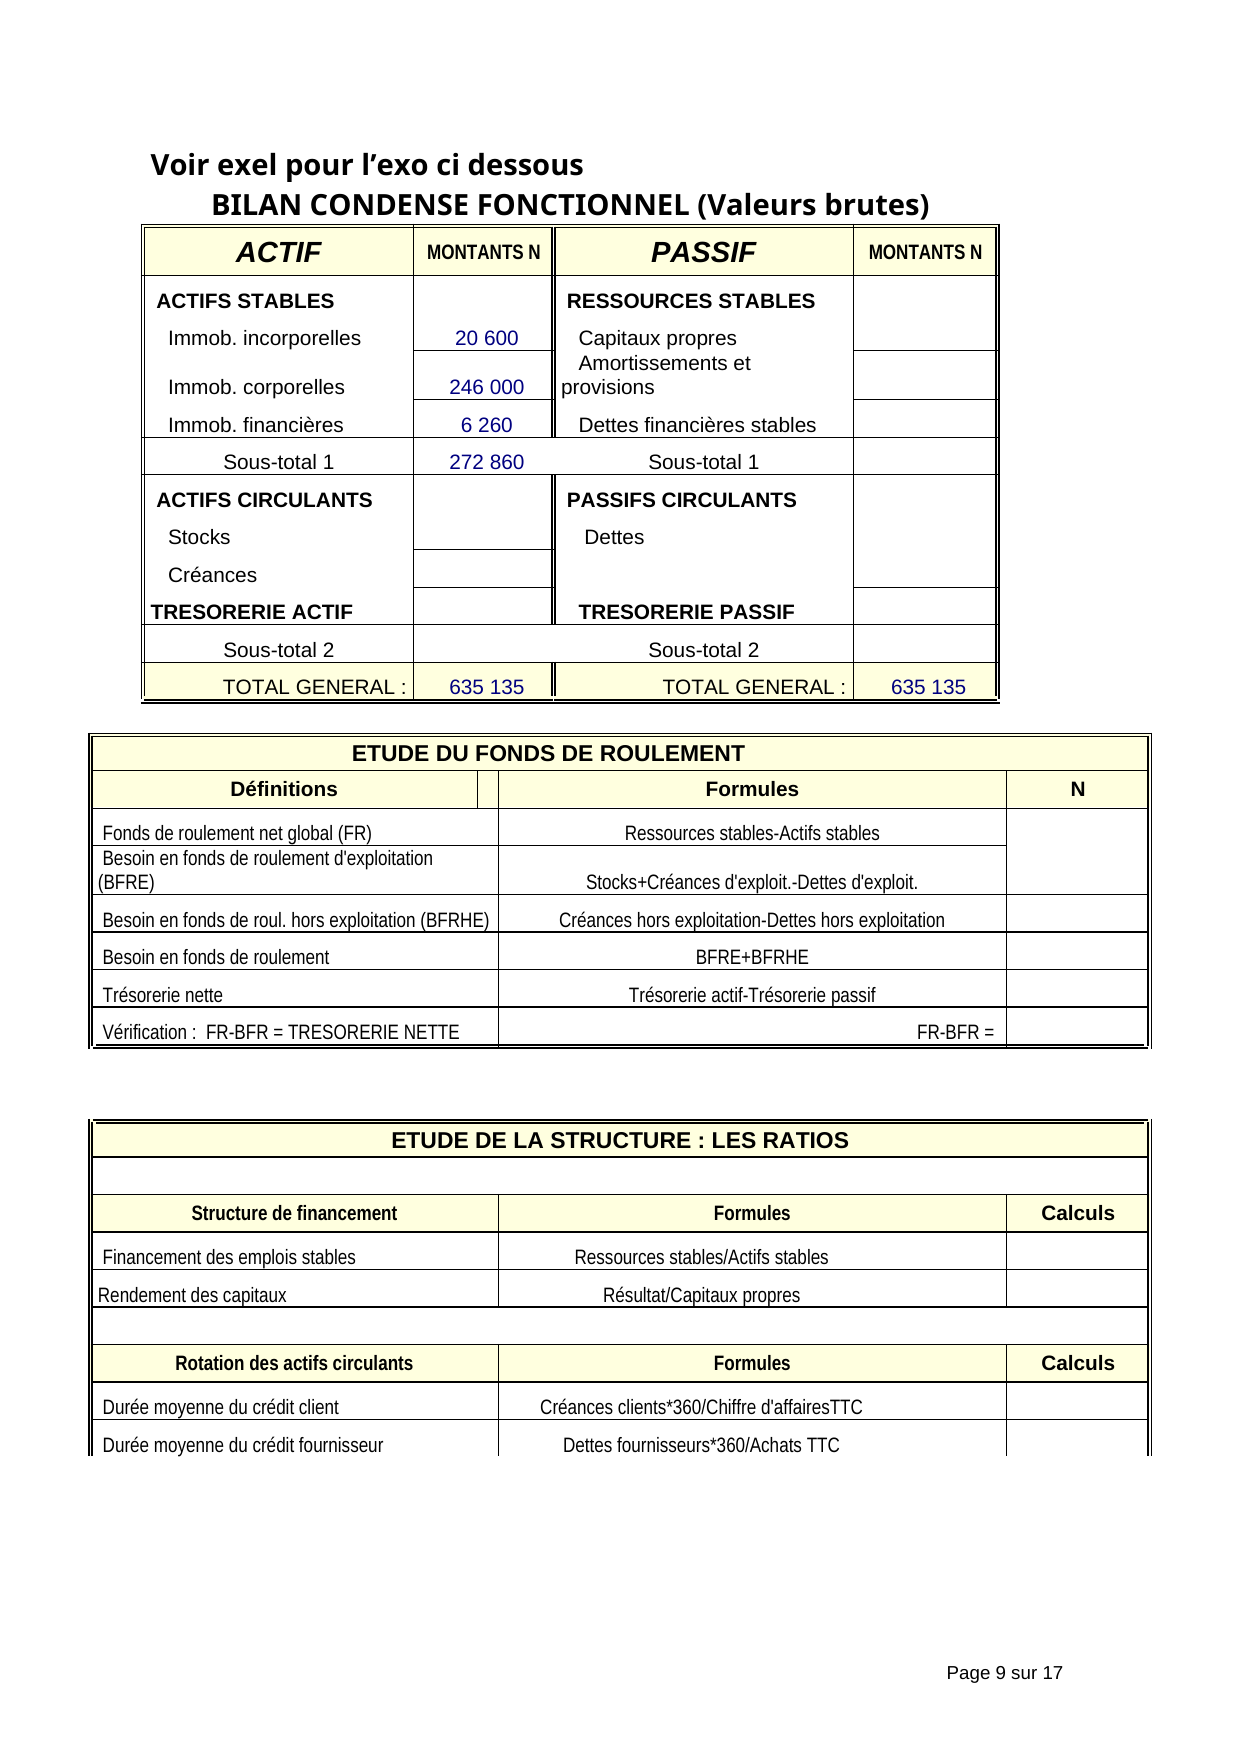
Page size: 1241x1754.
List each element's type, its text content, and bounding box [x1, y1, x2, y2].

table_cell Sous-total 1 [145, 438, 413, 474]
table_cell [1007, 1008, 1147, 1044]
table_cell [1000, 549, 1142, 587]
table_cell [905, 1420, 1006, 1456]
table_cell [1007, 845, 1147, 894]
table_cell [1007, 895, 1147, 931]
table_cell [90, 1044, 477, 1081]
table_cell 20 600 [414, 313, 551, 350]
table_cell [116, 275, 141, 313]
table_cell BFRE+BFRHE [499, 933, 1006, 969]
table_cell [116, 224, 141, 275]
table_cell [478, 970, 498, 1006]
table_cell Stocks+Créances d'exploit.-Dettes d'exploit. [499, 846, 1006, 894]
table_header ETUDE DU FONDS DE ROULEMENT [93, 737, 1006, 770]
table_cell Trésorerie nette [93, 970, 477, 1006]
table_cell [854, 625, 995, 662]
table_cell Durée moyenne du crédit client [93, 1383, 477, 1419]
table_cell Structure de financement [93, 1195, 498, 1231]
table_cell [905, 1383, 1006, 1419]
table_cell [997, 184, 1142, 223]
table_cell [1000, 587, 1142, 624]
table_cell 246 000 [414, 351, 551, 399]
table_cell Besoin en fonds de roul. hors exploitation (BFRHE) [93, 895, 498, 931]
table_cell [499, 1008, 905, 1044]
table_cell ACTIFS CIRCULANTS [145, 475, 413, 512]
table_cell Dettes [556, 512, 853, 549]
table_cell [905, 1081, 1006, 1119]
table_cell [414, 475, 551, 512]
table_cell ETUDE DE LA STRUCTURE : LES RATIOS [90, 1119, 1150, 1156]
table_cell [854, 400, 995, 437]
table_cell Durée moyenne du crédit fournisseur [93, 1420, 498, 1456]
table_cell Stocks [145, 512, 413, 549]
table_cell [1007, 1420, 1147, 1456]
table_cell [1006, 1081, 1150, 1119]
table_cell Créances clients*360/Chiffre d'affairesTTC [499, 1383, 905, 1419]
table_cell [1000, 224, 1142, 275]
table_cell [854, 438, 995, 474]
table_cell [116, 184, 143, 223]
table_cell Voir exel pour l’exo ci dessous [143, 104, 997, 184]
table_cell [905, 1270, 1006, 1306]
table_cell [1007, 1233, 1147, 1269]
table_cell [1000, 399, 1142, 437]
table_cell Formules [499, 1195, 1006, 1231]
table_cell 635 135 [414, 663, 553, 699]
table_cell [556, 549, 853, 587]
table_cell [116, 587, 141, 624]
table_cell [498, 1308, 905, 1344]
table_cell [478, 1383, 498, 1419]
table_cell [90, 1081, 477, 1119]
table_cell RESSOURCES STABLES [556, 276, 853, 313]
table_cell Besoin en fonds de roulement d'exploitation (BFRE) [93, 846, 498, 894]
table_cell 272 860 [414, 438, 553, 474]
table_cell Créances hors exploitation-Dettes hors exploitation [499, 895, 1006, 931]
table_cell Financement des emplois stables [93, 1233, 477, 1269]
table_cell Amortissements et provisions [556, 350, 853, 399]
table_cell [93, 1158, 477, 1194]
table_cell Capitaux propres [556, 313, 853, 350]
table_cell [1000, 474, 1142, 512]
table_cell Calculs [1007, 1345, 1147, 1381]
table_cell Sous-total 2 [554, 625, 853, 662]
table_cell [1006, 1044, 1150, 1081]
table_cell [116, 624, 141, 662]
table_cell [1007, 809, 1147, 845]
table_cell [1007, 933, 1147, 969]
table_cell TRESORERIE PASSIF [556, 587, 853, 624]
table_cell Rotation des actifs circulants [93, 1345, 498, 1381]
table_cell MONTANTS N [854, 228, 995, 275]
table_cell [1007, 970, 1147, 1006]
table_cell BILAN CONDENSE FONCTIONNEL (Valeurs brutes) [143, 184, 997, 223]
table_cell [905, 1308, 1006, 1344]
table_cell [116, 399, 141, 437]
table_cell Ressources stables/Actifs stables [499, 1233, 905, 1269]
table_cell [1000, 512, 1142, 549]
table_cell [1006, 1158, 1147, 1194]
table_cell [116, 104, 143, 184]
table_cell TOTAL GENERAL : [143, 663, 413, 699]
table_cell [478, 1081, 498, 1119]
table_cell Rendement des capitaux [93, 1270, 477, 1306]
table_cell N [1007, 771, 1147, 807]
table_cell Dettes financières stables [556, 399, 853, 437]
table_cell Sous-total 2 [145, 625, 413, 662]
table_cell [414, 276, 551, 313]
table_cell [478, 1158, 498, 1194]
table_cell [905, 1158, 1006, 1194]
table_cell [854, 588, 995, 624]
table_cell ACTIFS STABLES [145, 276, 413, 313]
table_cell [1000, 662, 1142, 699]
table_cell Dettes fournisseurs*360/Achats TTC [499, 1420, 905, 1456]
table_cell [498, 1158, 905, 1194]
table_cell [1000, 275, 1142, 313]
table_cell Fonds de roulement net global (FR) [93, 809, 498, 845]
table_header [1006, 737, 1147, 770]
table_cell [854, 313, 995, 350]
table_cell [116, 313, 141, 350]
table_cell [1007, 1270, 1147, 1306]
table_cell Calculs [1007, 1195, 1147, 1231]
table_cell Immob. financières [145, 399, 413, 437]
table_cell [116, 662, 141, 699]
table_cell [905, 1049, 1006, 1081]
table_cell [414, 512, 551, 549]
table_cell [498, 1049, 905, 1081]
table_cell [478, 1233, 498, 1269]
table_cell Ressources stables-Actifs stables [499, 809, 1006, 845]
table_cell FR-BFR = [905, 1008, 1006, 1044]
table_cell Immob. incorporelles [145, 313, 413, 350]
table_cell Vérification : FR-BFR = TRESORERIE NETTE [93, 1008, 498, 1044]
table_cell [854, 549, 995, 587]
table_cell [997, 104, 1142, 184]
table_cell [478, 933, 498, 969]
table_cell PASSIFS CIRCULANTS [556, 475, 853, 512]
table_cell Définitions [93, 771, 477, 807]
table_cell [1000, 313, 1142, 350]
table_cell [1000, 350, 1142, 399]
table_cell TOTAL GENERAL : [554, 663, 853, 699]
table_cell [1000, 437, 1142, 474]
table_cell Immob. corporelles [145, 350, 413, 399]
table_cell [1007, 1383, 1147, 1419]
table_cell [414, 625, 553, 662]
table_cell [116, 549, 141, 587]
table_cell [854, 276, 995, 313]
table_cell [1000, 624, 1142, 662]
table_cell Créances [145, 549, 413, 587]
table_cell [116, 437, 141, 474]
table_cell [116, 512, 141, 549]
table_cell MONTANTS N [414, 228, 551, 275]
table_cell 6 260 [414, 400, 551, 437]
table_cell 635 135 [854, 663, 997, 699]
table_cell [116, 350, 141, 399]
table_cell PASSIF [556, 228, 853, 275]
table_cell [854, 351, 995, 399]
table_cell Formules [499, 1345, 1006, 1381]
table_cell [478, 1270, 498, 1306]
table_cell [478, 1049, 498, 1081]
table_cell Résultat/Capitaux propres [499, 1270, 905, 1306]
table_cell ACTIF [145, 228, 413, 275]
table_cell [854, 512, 995, 549]
table_cell [478, 771, 498, 807]
table_cell [498, 1081, 905, 1119]
table_cell [93, 1308, 477, 1344]
table_cell [478, 1308, 498, 1344]
table_cell [1006, 1308, 1147, 1344]
table_cell [414, 550, 551, 587]
table_cell Besoin en fonds de roulement [93, 933, 477, 969]
table_cell Sous-total 1 [554, 438, 853, 474]
table_cell [905, 1233, 1006, 1269]
table_cell [414, 588, 551, 624]
table_cell Trésorerie actif-Trésorerie passif [499, 970, 1006, 1006]
table_cell Formules [499, 771, 1006, 807]
table_cell TRESORERIE ACTIF [145, 587, 413, 624]
table_cell [116, 474, 141, 512]
table_cell [854, 475, 995, 512]
